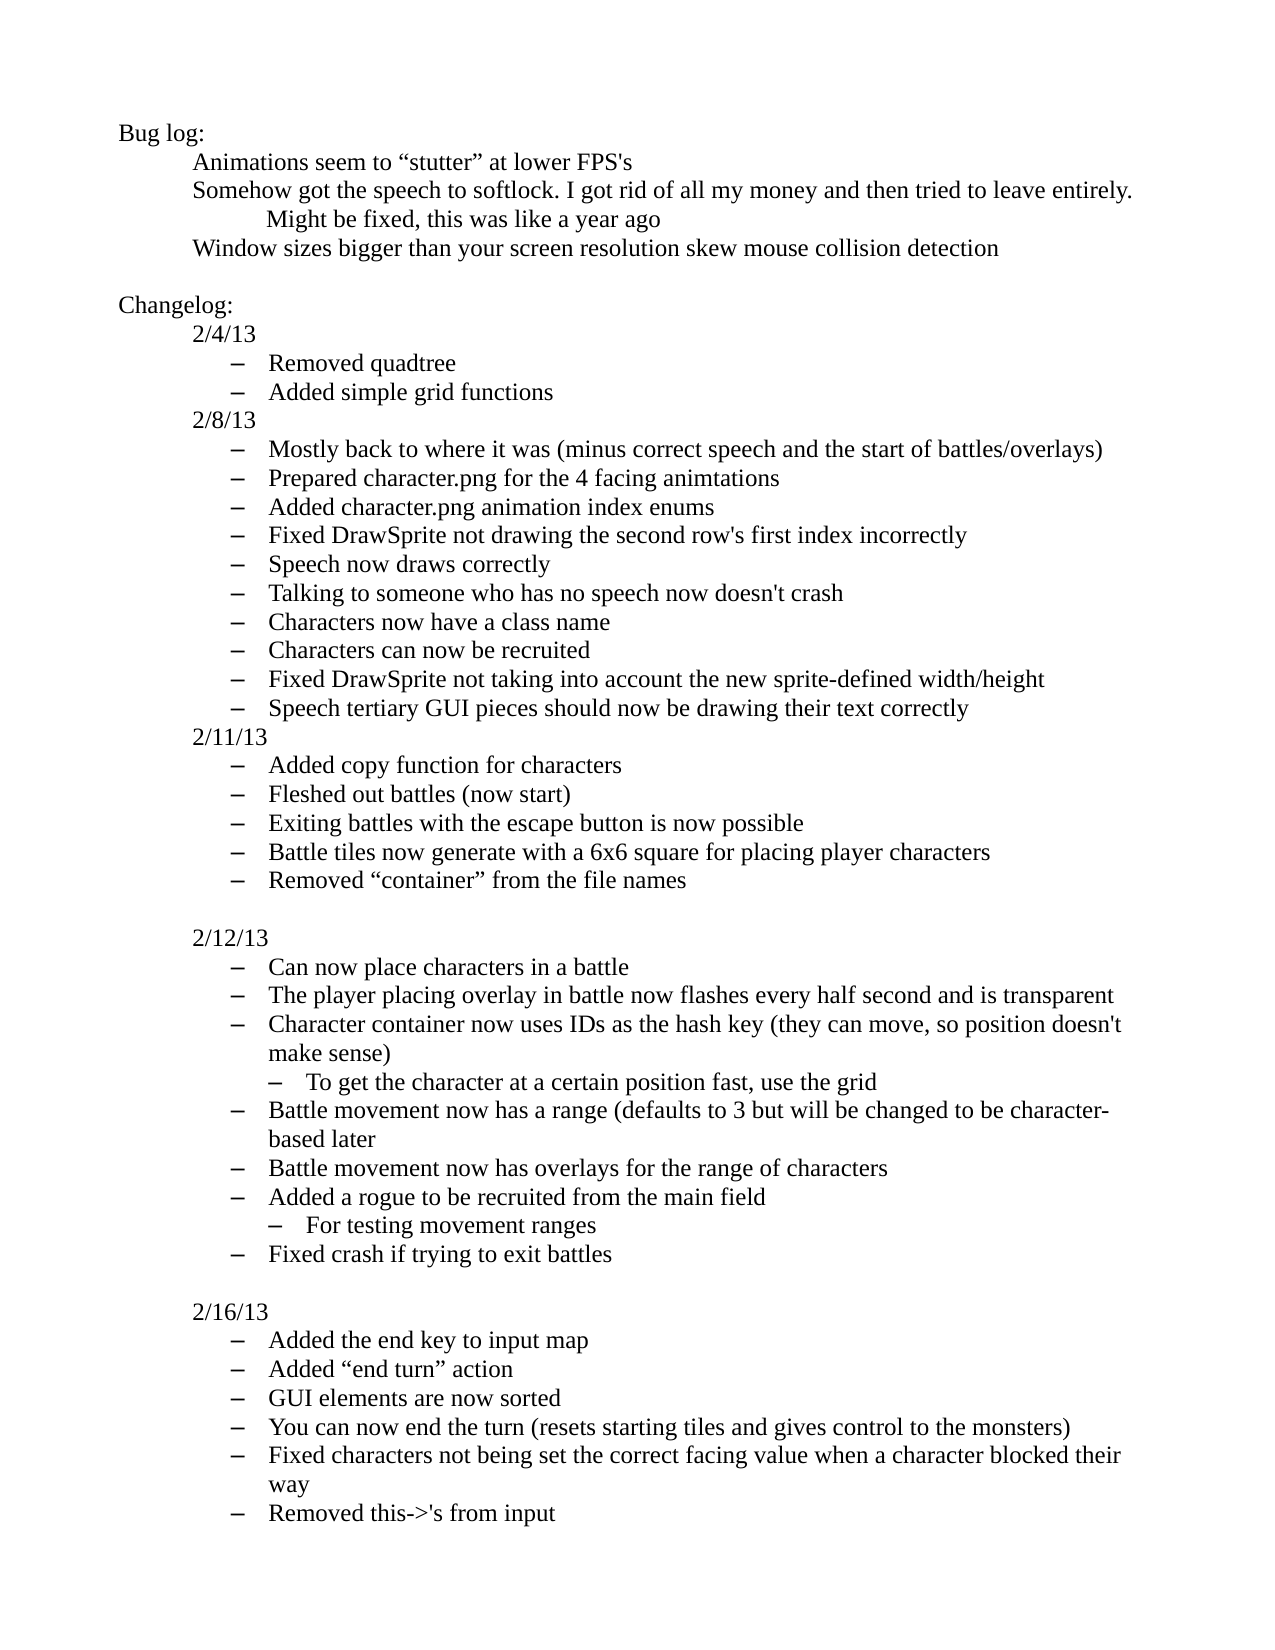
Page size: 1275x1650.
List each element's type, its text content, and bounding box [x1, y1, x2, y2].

text 2/11/13 [118, 722, 1157, 751]
text 2/4/13 [118, 319, 1157, 348]
list Exiting battles with the escape button is now possible [231, 808, 1157, 837]
list Talking to someone who has no speech now doesn't crash [231, 578, 1157, 607]
text 2/12/13 [118, 923, 1157, 952]
list Speech tertiary GUI pieces should now be drawing their text correctly [231, 693, 1157, 722]
text 2/16/13 [118, 1297, 1157, 1326]
list Fleshed out battles (now start) [231, 779, 1157, 808]
list Can now place characters in a battle [231, 952, 1157, 981]
list Battle movement now has overlays for the range of characters [231, 1153, 1157, 1182]
list Removed quadtree [231, 348, 1157, 377]
list The player placing overlay in battle now flashes every half second and is transparent [231, 981, 1157, 1009]
list Fixed crash if trying to exit battles [231, 1239, 1157, 1268]
list Characters can now be recruited [231, 636, 1157, 664]
text Bug log: [118, 118, 1157, 147]
text Animations seem to “stutter” at lower FPS's [118, 147, 1157, 176]
list Battle tiles now generate with a 6x6 square for placing player characters [231, 837, 1157, 866]
list Prepared character.png for the 4 facing animtations [231, 463, 1157, 492]
text Might be fixed, this was like a year ago [118, 204, 1157, 233]
list Added character.png animation index enums [231, 492, 1157, 521]
list Mostly back to where it was (minus correct speech and the start of battles/overlays) [231, 434, 1157, 463]
list Added the end key to input map [231, 1326, 1157, 1354]
list GUI elements are now sorted [231, 1383, 1157, 1412]
list Fixed DrawSprite not taking into account the new sprite-defined width/height [231, 664, 1157, 693]
list Removed “container” from the file names [231, 866, 1157, 894]
list Added “end turn” action [231, 1354, 1157, 1383]
list For testing movement ranges [268, 1211, 1157, 1239]
text 2/8/13 [118, 406, 1157, 434]
list Removed this->'s from input [231, 1498, 1157, 1527]
text Changelog: [118, 291, 1157, 319]
list To get the character at a certain position fast, use the grid [268, 1067, 1157, 1096]
list Speech now draws correctly [231, 549, 1157, 578]
list Battle movement now has a range (defaults to 3 but will be changed to be character-based later [231, 1096, 1157, 1153]
list Characters now have a class name [231, 607, 1157, 636]
list Added simple grid functions [231, 377, 1157, 406]
list Fixed characters not being set the correct facing value when a character blocked their way [231, 1441, 1157, 1498]
list Added a rogue to be recruited from the main field [231, 1182, 1157, 1211]
list Character container now uses IDs as the hash key (they can move, so position doesn't make sense) [231, 1009, 1157, 1067]
text Window sizes bigger than your screen resolution skew mouse collision detection [118, 233, 1157, 262]
list You can now end the turn (resets starting tiles and gives control to the monsters) [231, 1412, 1157, 1441]
text Somehow got the speech to softlock. I got rid of all my money and then tried to leave entirely. [118, 176, 1157, 204]
list Added copy function for characters [231, 751, 1157, 779]
list Fixed DrawSprite not drawing the second row's first index incorrectly [231, 521, 1157, 549]
